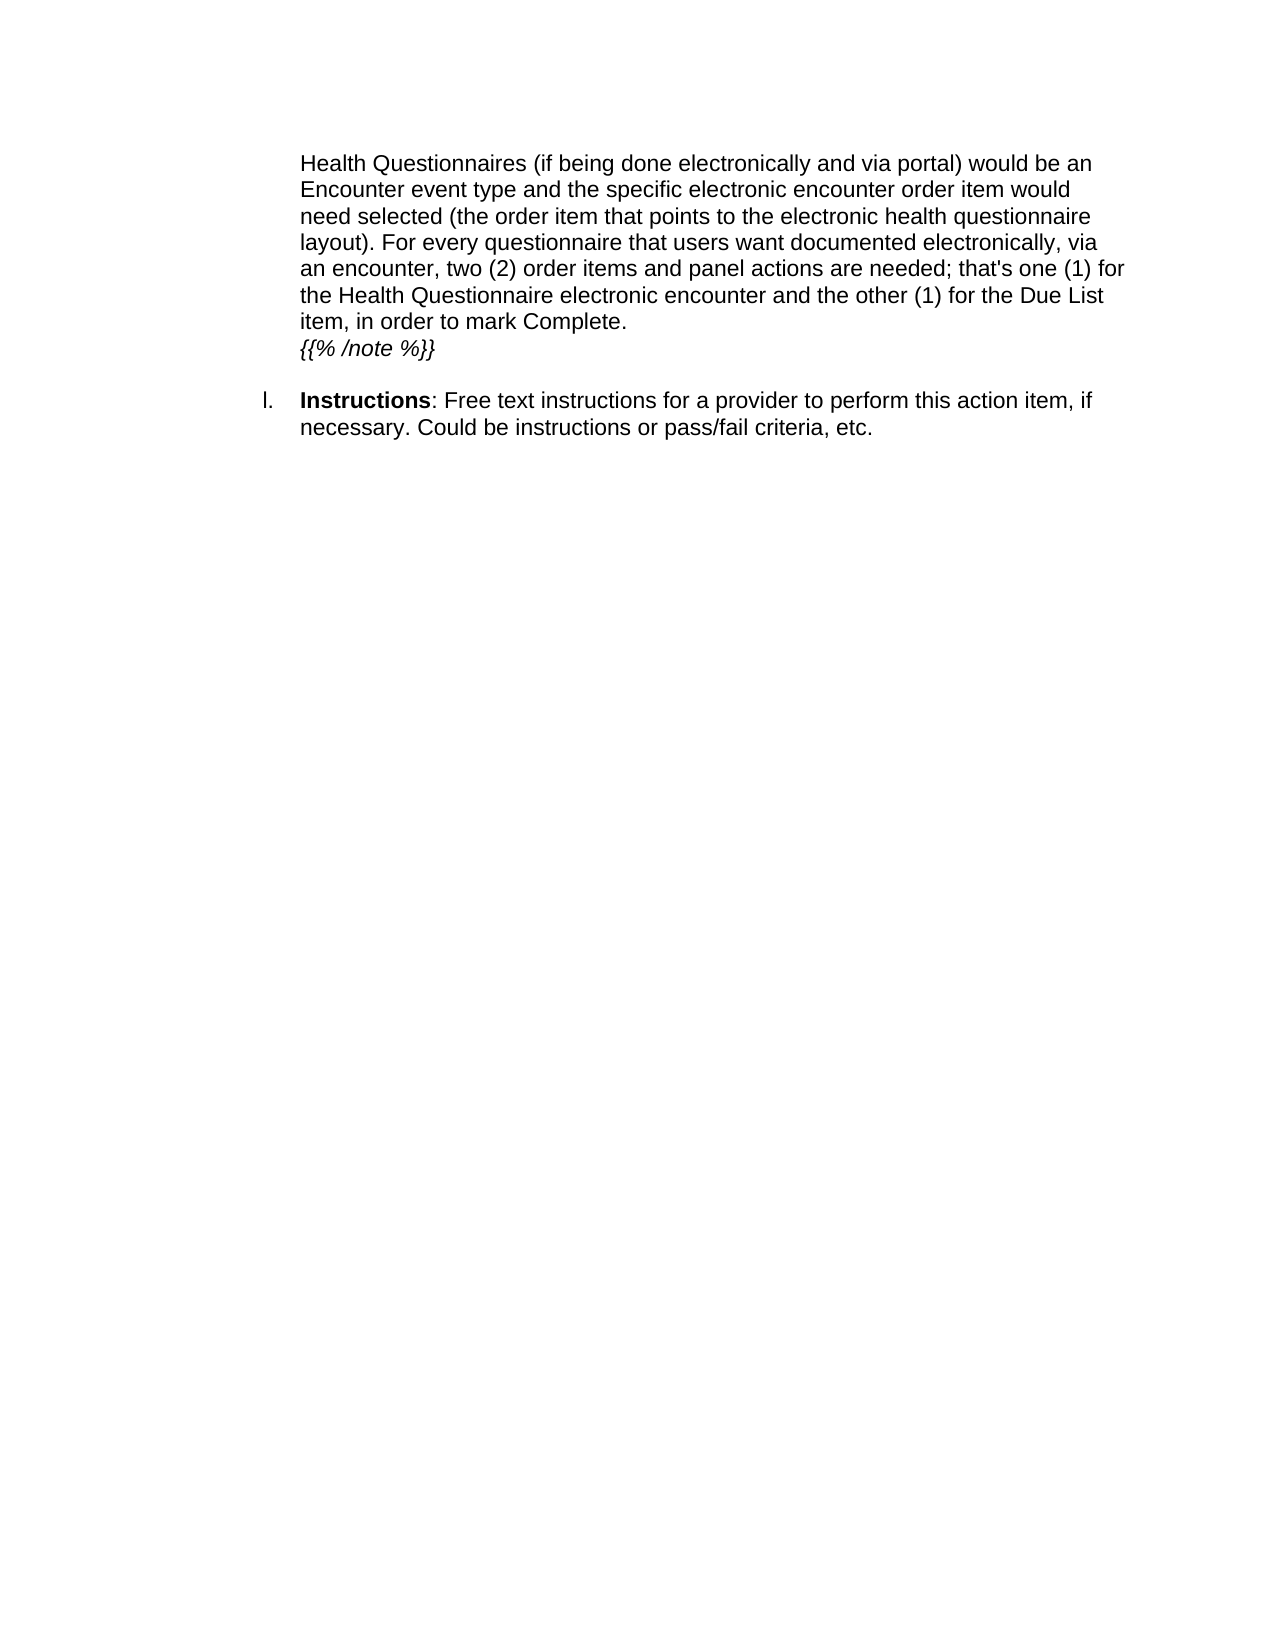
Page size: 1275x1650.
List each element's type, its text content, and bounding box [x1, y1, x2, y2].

list Instructions: Free text instructions for a provider to perform this action item, if necessary. Could be instructions or pass/fail criteria, etc. [262, 387, 1125, 440]
text Health Questionnaires (if being done electronically and via portal) would be an Encounter event type and the specific electronic encounter order item would need selected (the order item that points to the electronic health questionnaire layout). For every questionnaire that users want documented electronically, via an encounter, two (2) order items and panel actions are needed; that's one (1) for the Health Questionnaire electronic encounter and the other (1) for the Due List item, in order to mark Complete. {{% /note %}} [300, 150, 1125, 361]
